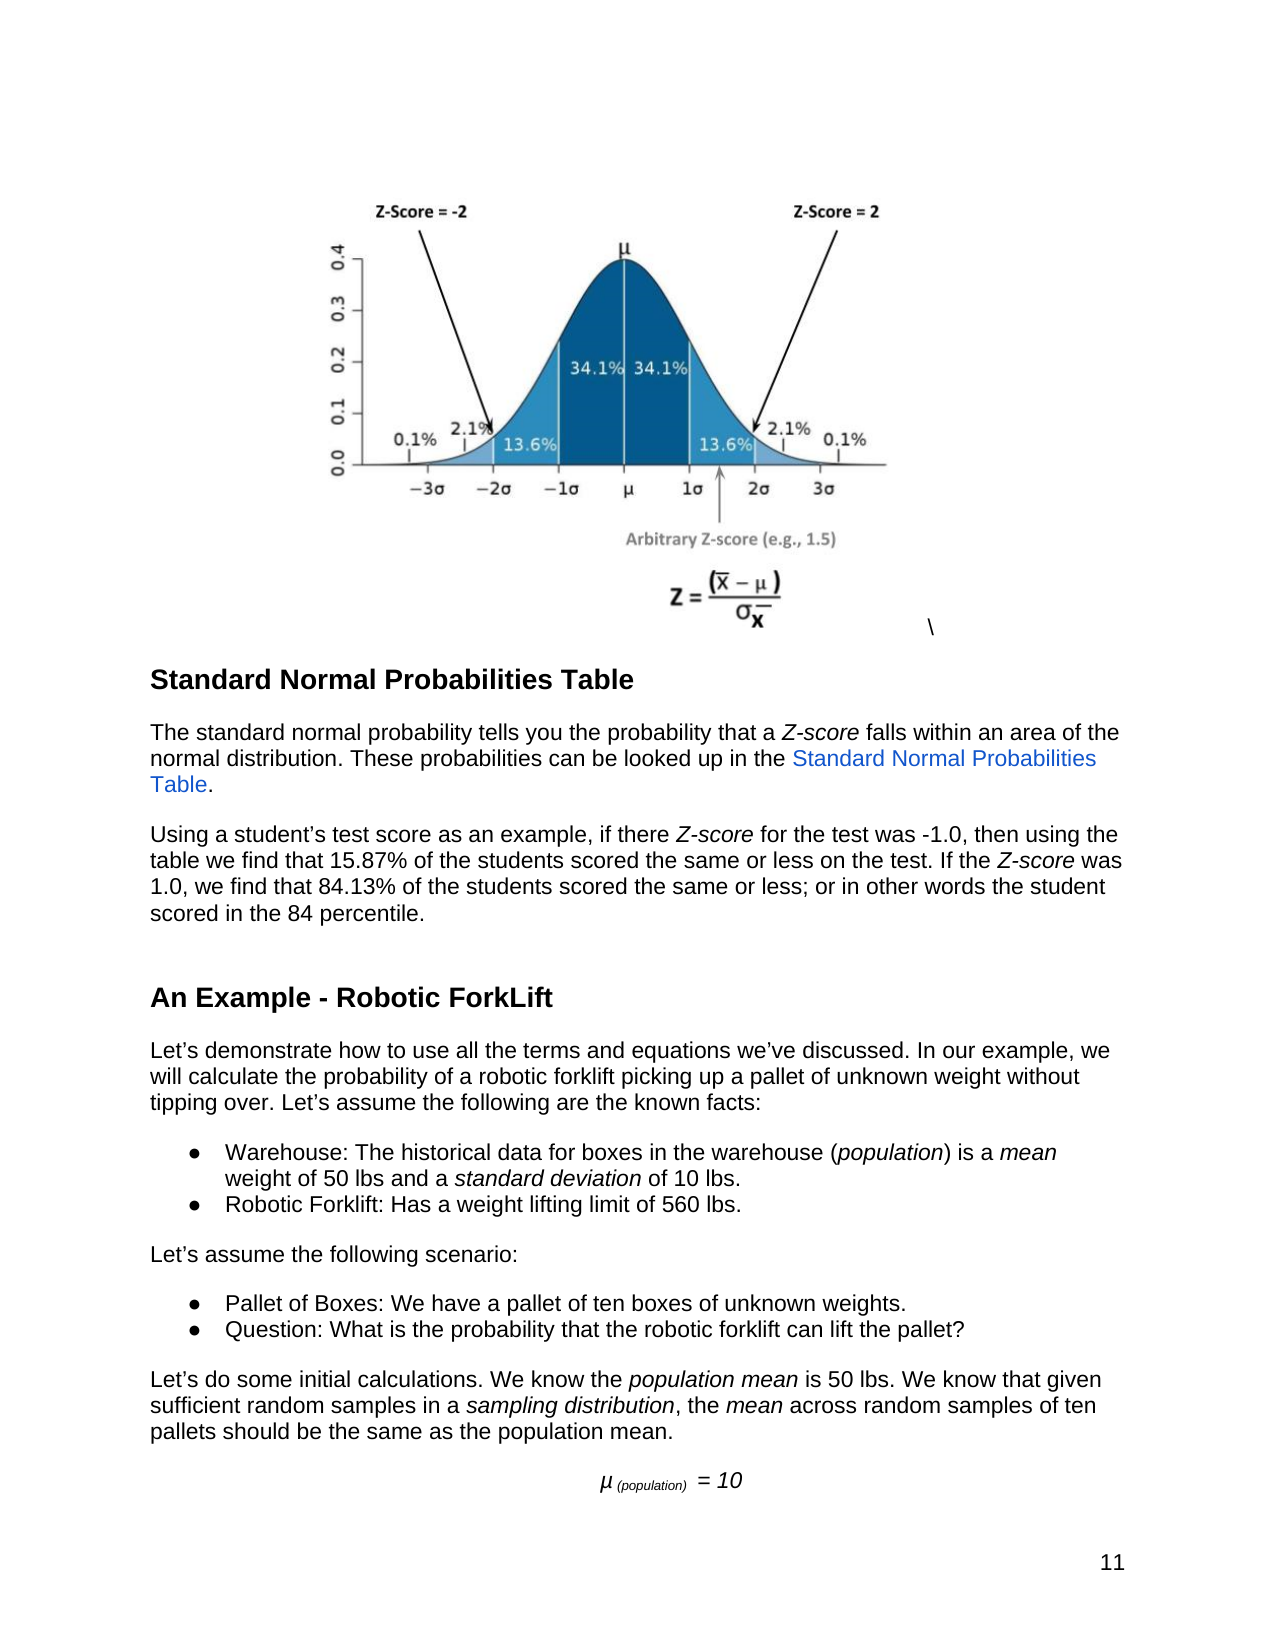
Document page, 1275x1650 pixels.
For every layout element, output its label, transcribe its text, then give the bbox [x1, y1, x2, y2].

text An Example - Robotic ForkLift [150, 949, 1125, 1014]
text Standard Normal Probabilities Table [150, 663, 1125, 696]
text The standard normal probability tells you the probability that a Z-score falls within an area of the normal distribution. These probabilities can be looked up in the Standard Normal Probabilities Table. [150, 719, 1125, 798]
list Question: What is the probability that the robotic forklift can lift the pallet? [187, 1316, 1125, 1343]
text Using a student’s test score as an example, if there Z-score for the test was -1.0, then using the table we find that 15.87% of the students scored the same or less on the test. If the Z-score was 1.0, we find that 84.13% of the students scored the same or less; or in other words the student scored in the 84 percentile. [150, 821, 1125, 926]
picture [300, 179, 928, 636]
list Robotic Forklift: Has a weight lifting limit of 560 lbs. [187, 1191, 1125, 1218]
list Warehouse: The historical data for boxes in the warehouse (population) is a mean weight of 50 lbs and a standard deviation of 10 lbs. [187, 1139, 1125, 1191]
text \ [225, 179, 1125, 640]
list Pallet of Boxes: We have a pallet of ten boxes of unknown weights. [187, 1290, 1125, 1316]
text µ (population) = 10 [525, 1467, 1125, 1494]
text Let’s do some initial calculations. We know the population mean is 50 lbs. We know that given sufficient random samples in a sampling distribution, the mean across random samples of ten pallets should be the same as the population mean. [150, 1366, 1125, 1444]
text Let’s demonstrate how to use all the terms and equations we’ve discussed. In our example, we will calculate the probability of a robotic forklift picking up a pallet of unknown weight without tipping over. Let’s assume the following are the known facts: [150, 1037, 1125, 1116]
text Let’s assume the following scenario: [150, 1241, 1125, 1267]
